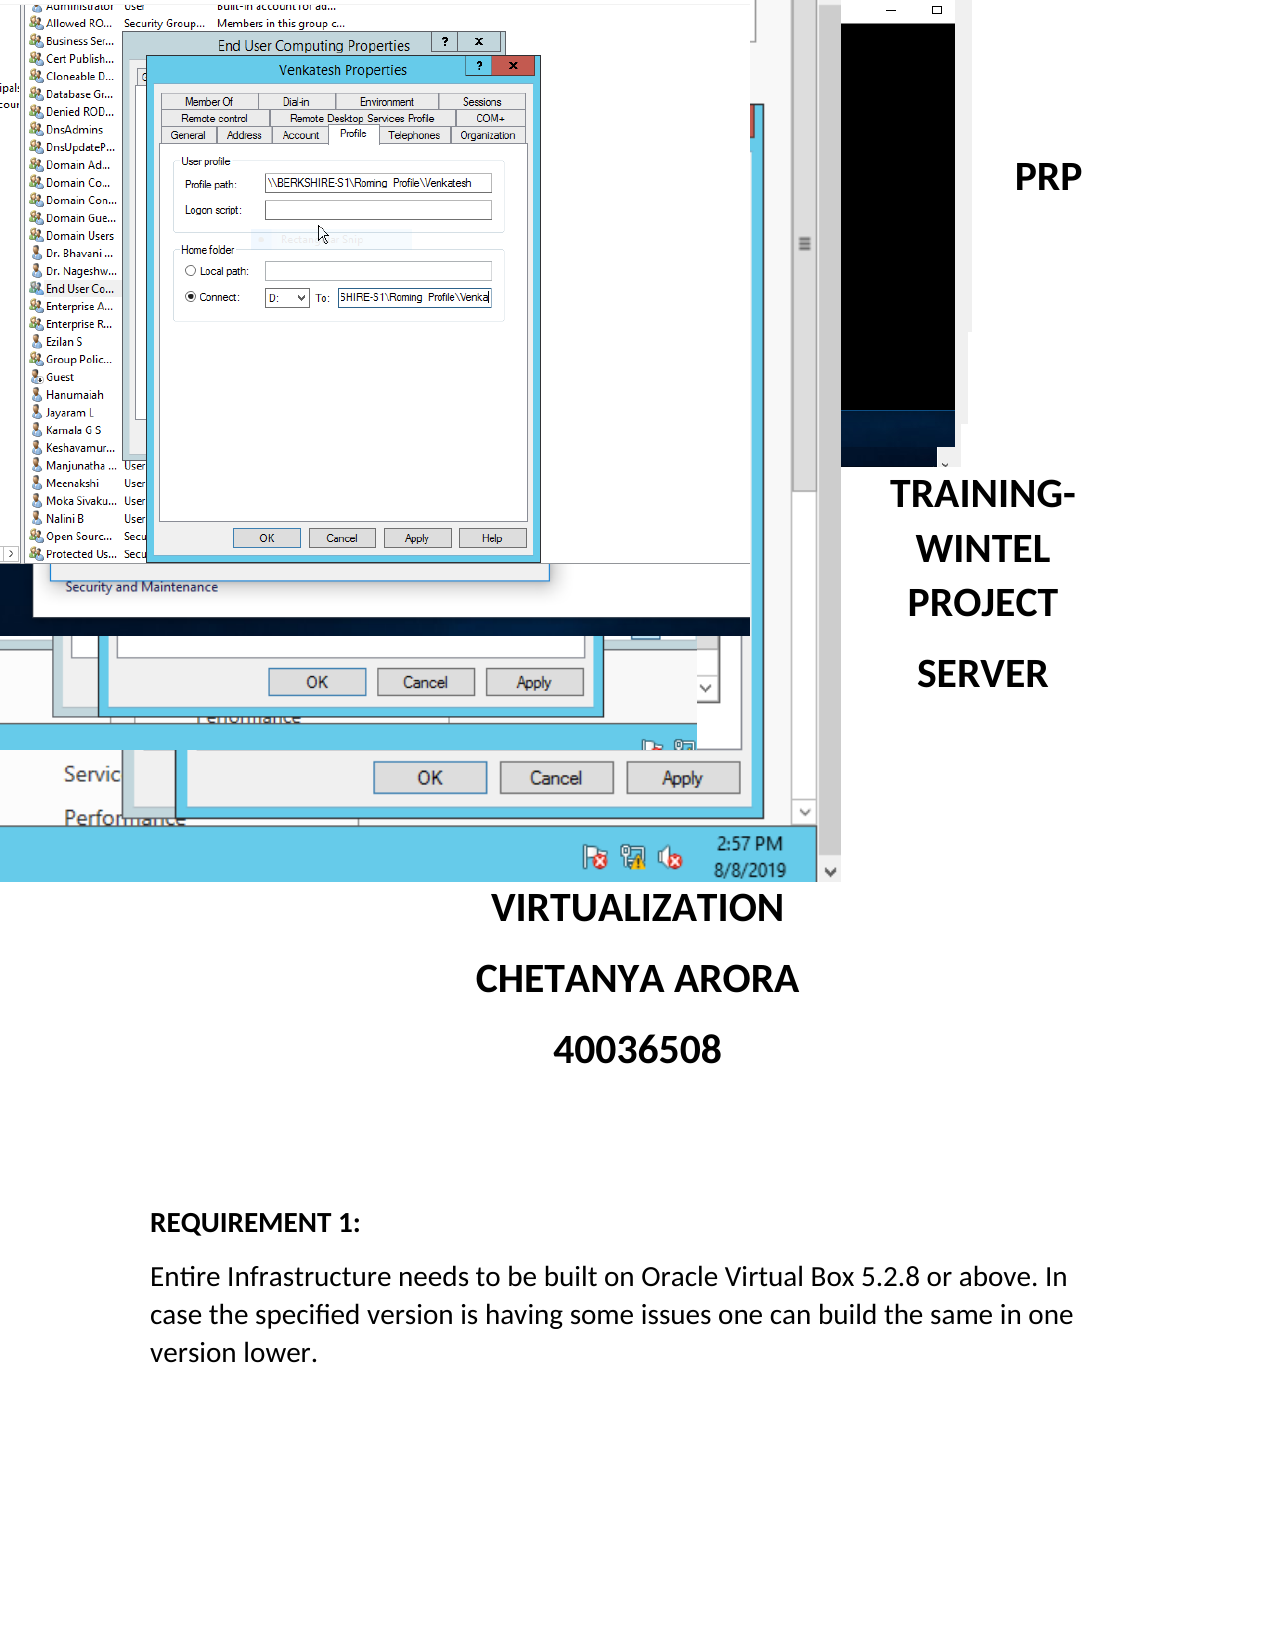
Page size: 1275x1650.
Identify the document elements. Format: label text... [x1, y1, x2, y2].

text SERVER VIRTUALIZATION [150, 647, 1125, 932]
text CHETANYA ARORA [150, 952, 1125, 1003]
text REQUIREMENT 1: [150, 1204, 1125, 1239]
text 40036508 [150, 1023, 1125, 1074]
text Entire Infrastructure needs to be built on Oracle Virtual Box 5.2.8 or above. In case the specified version is having some issues one can build the same in one version lower. [150, 1258, 1125, 1370]
picture [0, 0, 972, 882]
text PRP TRAINING-WINTEL PROJECT [841, 150, 1125, 627]
